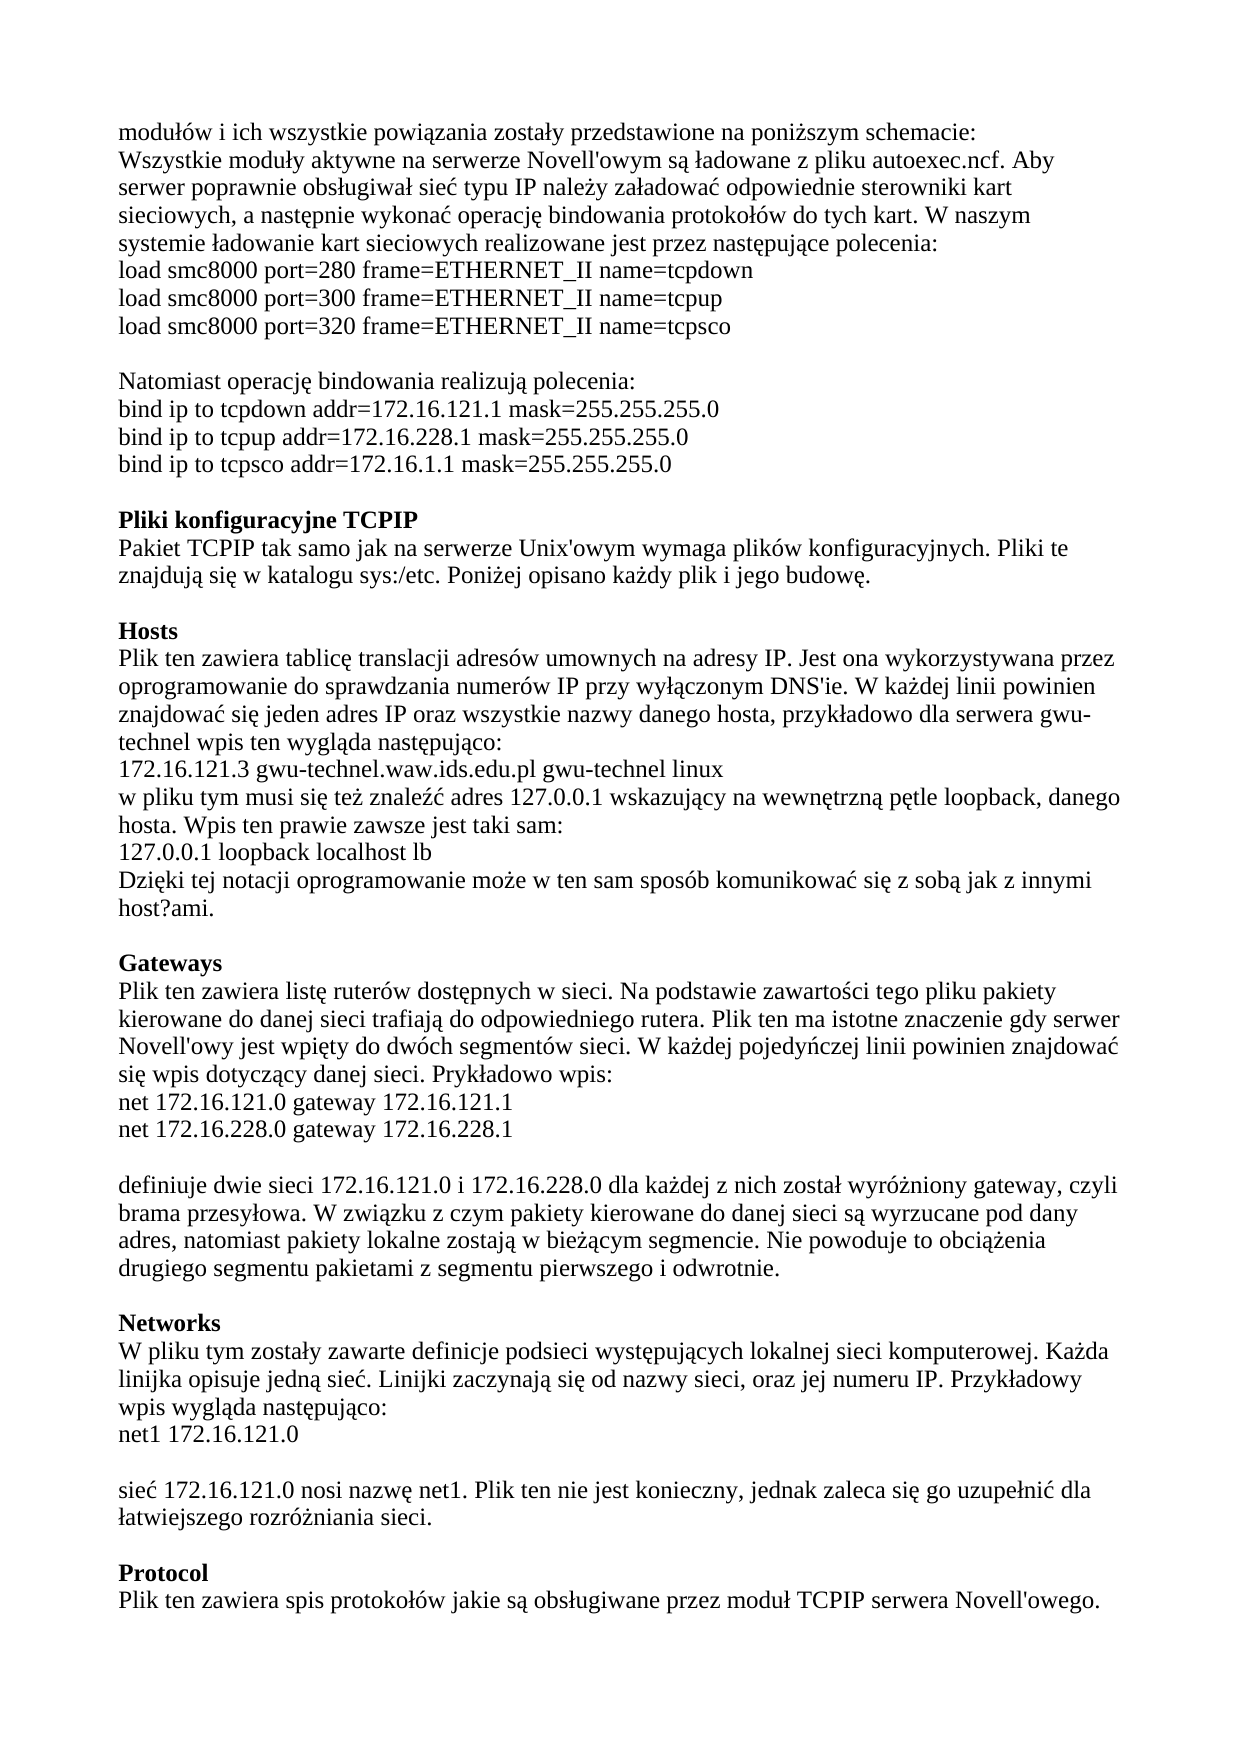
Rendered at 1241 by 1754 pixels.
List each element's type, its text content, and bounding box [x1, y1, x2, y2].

text modułów i ich wszystkie powiązania zostały przedstawione na poniższym schemacie: Wszystkie moduły aktywne na serwerze Novell'owym są ładowane z pliku autoexec.ncf. Aby serwer poprawnie obsługiwał sieć typu IP należy załadować odpowiednie sterowniki kart sieciowych, a następnie wykonać operację bindowania protokołów do tych kart. W naszym systemie ładowanie kart sieciowych realizowane jest przez następujące polecenia: load smc8000 port=280 frame=ETHERNET_II name=tcpdown load smc8000 port=300 frame=ETHERNET_II name=tcpup load smc8000 port=320 frame=ETHERNET_II name=tcpsco Natomiast operację bindowania realizują polecenia: bind ip to tcpdown addr=172.16.121.1 mask=255.255.255.0 bind ip to tcpup addr=172.16.228.1 mask=255.255.255.0 bind ip to tcpsco addr=172.16.1.1 mask=255.255.255.0 Pliki konfiguracyjne TCPIP Pakiet TCPIP tak samo jak na serwerze Unix'owym wymaga plików konfiguracyjnych. Pliki te znajdują się w katalogu sys:/etc. Poniżej opisano każdy plik i jego budowę. Hosts Plik ten zawiera tablicę translacji adresów umownych na adresy IP. Jest ona wykorzystywana przez oprogramowanie do sprawdzania numerów IP przy wyłączonym DNS'ie. W każdej linii powinien znajdować się jeden adres IP oraz wszystkie nazwy danego hosta, przykładowo dla serwera gwu-technel wpis ten wygląda następująco: 172.16.121.3 gwu-technel.waw.ids.edu.pl gwu-technel linux w pliku tym musi się też znaleźć adres 127.0.0.1 wskazujący na wewnętrzną pętle loopback, danego hosta. Wpis ten prawie zawsze jest taki sam: 127.0.0.1 loopback localhost lb Dzięki tej notacji oprogramowanie może w ten sam sposób komunikować się z sobą jak z innymi host?ami. Gateways Plik ten zawiera listę ruterów dostępnych w sieci. Na podstawie zawartości tego pliku pakiety kierowane do danej sieci trafiają do odpowiedniego rutera. Plik ten ma istotne znaczenie gdy serwer Novell'owy jest wpięty do dwóch segmentów sieci. W każdej pojedyńczej linii powinien znajdować się wpis dotyczący danej sieci. Prykładowo wpis: net 172.16.121.0 gateway 172.16.121.1 net 172.16.228.0 gateway 172.16.228.1 definiuje dwie sieci 172.16.121.0 i 172.16.228.0 dla każdej z nich został wyróżniony gateway, czyli brama przesyłowa. W związku z czym pakiety kierowane do danej sieci są wyrzucane pod dany adres, natomiast pakiety lokalne zostają w bieżącym segmencie. Nie powoduje to obciążenia drugiego segmentu pakietami z segmentu pierwszego i odwrotnie. Networks W pliku tym zostały zawarte definicje podsieci występujących lokalnej sieci komputerowej. Każda linijka opisuje jedną sieć. Linijki zaczynają się od nazwy sieci, oraz jej numeru IP. Przykładowy wpis wygląda następująco: net1 172.16.121.0 sieć 172.16.121.0 nosi nazwę net1. Plik ten nie jest konieczny, jednak zaleca się go uzupełnić dla łatwiejszego rozróżniania sieci. Protocol Plik ten zawiera spis protokołów jakie są obsługiwane przez moduł TCPIP serwera Novell'owego. [118, 118, 1122, 1614]
